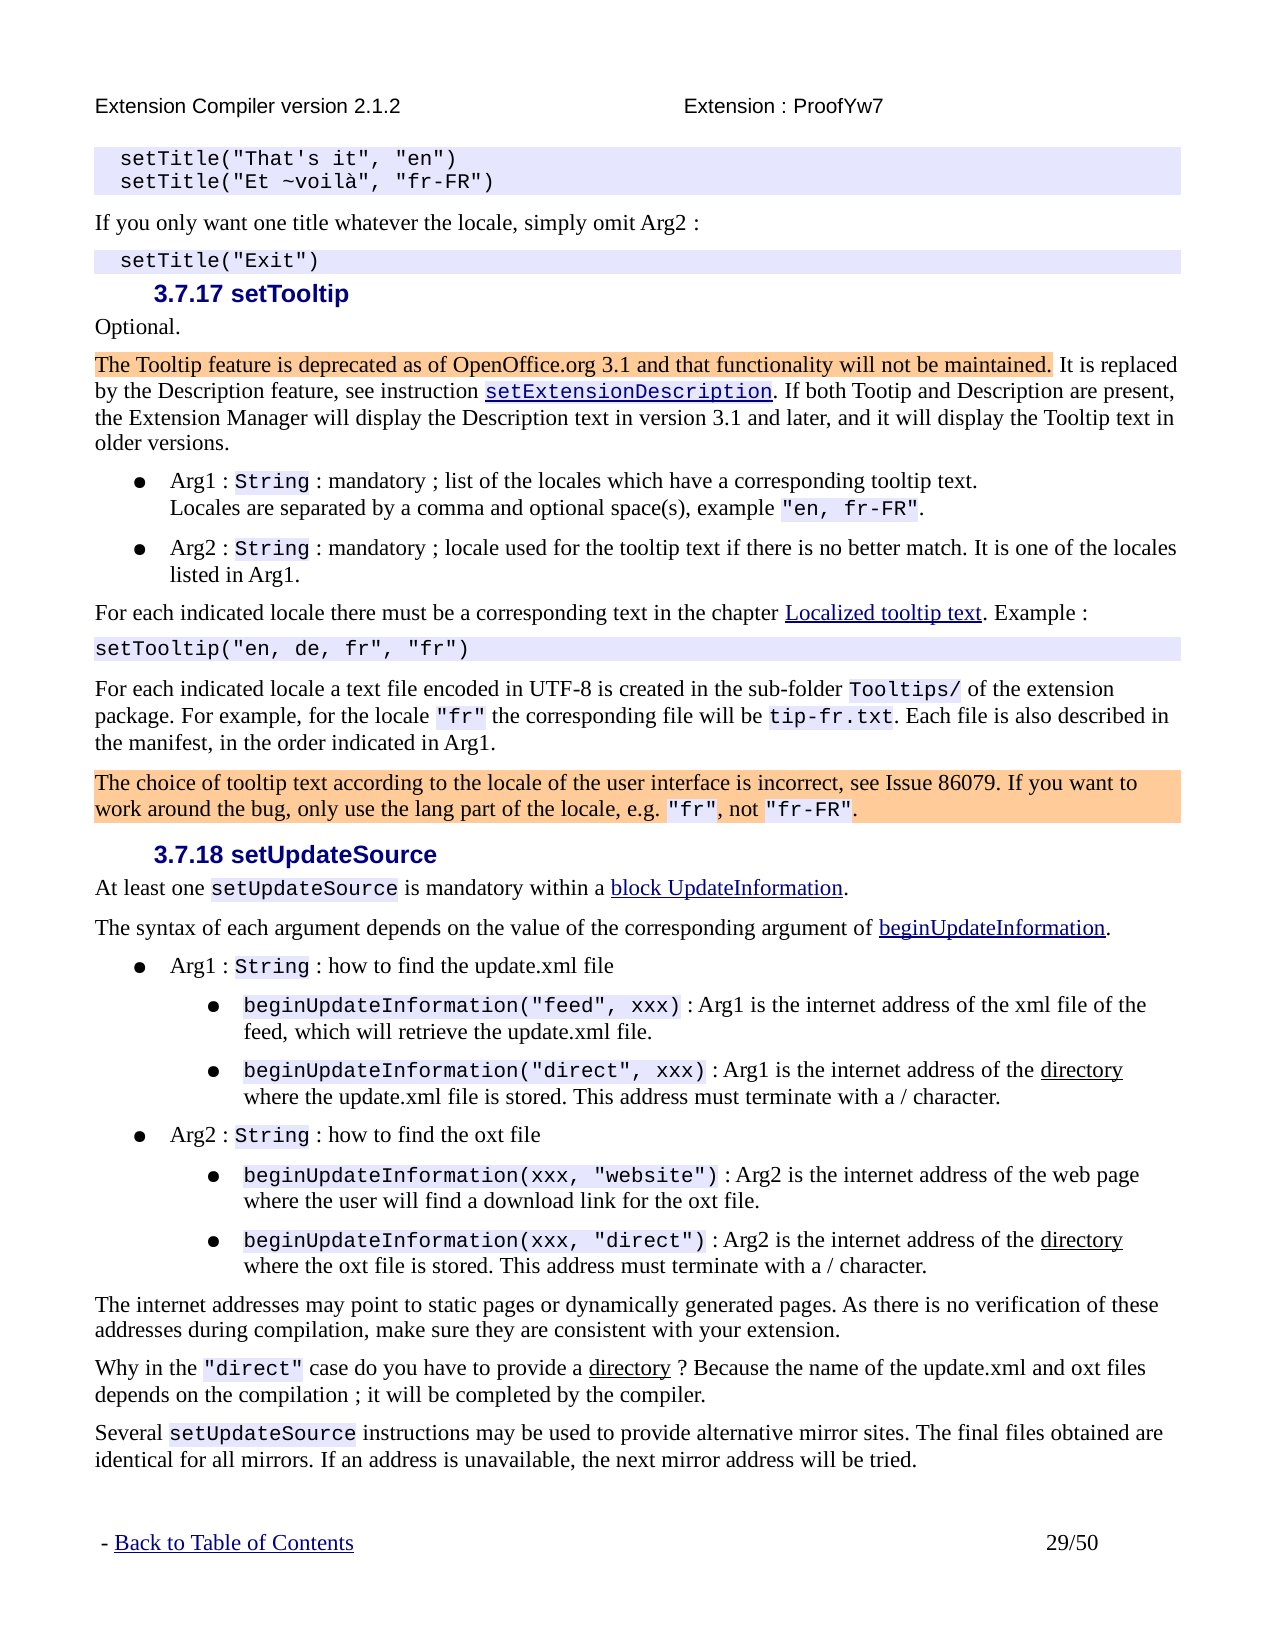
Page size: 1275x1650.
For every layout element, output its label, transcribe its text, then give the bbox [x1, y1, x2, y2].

text For each indicated locale there must be a corresponding text in the chapter Localized tooltip text. Example : [94, 599, 1181, 625]
text Why in the "direct" case do you have to provide a directory ? Because the name of the update.xml and oxt files depends on the compilation ; it will be completed by the compiler. [94, 1355, 1181, 1407]
list beginUpdateInformation("feed", xxx) : Arg1 is the internet address of the xml file of the feed, which will retrieve the update.xml file. [206, 992, 1181, 1044]
text The syntax of each argument depends on the value of the corresponding argument of beginUpdateInformation. [94, 914, 1181, 940]
text For each indicated locale a text file encoded in UTF-8 is created in the sub-folder Tooltips/ of the extension package. For example, for the locale "fr" the corresponding file will be tip-fr.txt. Each file is also described in the manifest, in the order indicated in Arg1. [94, 676, 1181, 756]
subtitle setUpdateSource [153, 841, 1181, 869]
list Arg2 : String : mandatory ; locale used for the tooltip text if there is no better match. It is one of the locales listed in Arg1. [132, 534, 1181, 587]
text Several setUpdateSource instructions may be used to provide alternative mirror sites. The final files obtained are identical for all mirrors. If an address is unavailable, the next mirror address will be tried. [94, 1420, 1181, 1472]
text setTitle("That's it", "en") [94, 147, 1181, 171]
text At least one setUpdateSource is mandatory within a block UpdateInformation. [94, 875, 1181, 902]
text setTitle("Exit") [94, 250, 1181, 274]
list Arg1 : String : mandatory ; list of the locales which have a corresponding tooltip text. Locales are separated by a comma and optional space(s), example "en, fr-FR". [132, 468, 1181, 522]
list beginUpdateInformation(xxx, "direct") : Arg2 is the internet address of the directory where the oxt file is stored. This address must terminate with a / character. [206, 1226, 1181, 1279]
list Arg1 : String : how to find the update.xml file [132, 952, 1181, 979]
text setTitle("Et ~voilà", "fr-FR") [94, 171, 1181, 195]
text The choice of tooltip text according to the locale of the user interface is incorrect, see Issue 86079. If you want to work around the bug, only use the lang part of the locale, e.g. "fr", not "fr-FR". [94, 770, 1181, 823]
text If you only want one title whatever the locale, simply omit Arg2 : [94, 210, 1181, 236]
list Arg2 : String : how to find the oxt file [132, 1122, 1181, 1149]
text The internet addresses may point to static pages or dynamically generated pages. As there is no verification of these addresses during compilation, make sure they are consistent with your extension. [94, 1291, 1181, 1342]
list beginUpdateInformation(xxx, "website") : Arg2 is the internet address of the web page where the user will find a download link for the oxt file. [206, 1161, 1181, 1214]
subtitle setTooltip [153, 280, 1181, 308]
text setTooltip("en, de, fr", "fr") [94, 637, 1181, 661]
text Optional. [94, 314, 1181, 339]
text The Tooltip feature is deprecated as of OpenOffice.org 3.1 and that functionality will not be maintained. It is replaced by the Description feature, see instruction setExtensionDescription. If both Tootip and Description are present, the Extension Manager will display the Description text in version 3.1 and later, and it will display the Tooltip text in older versions. [94, 352, 1181, 456]
list beginUpdateInformation("direct", xxx) : Arg1 is the internet address of the directory where the update.xml file is stored. This address must terminate with a / character. [206, 1057, 1181, 1109]
